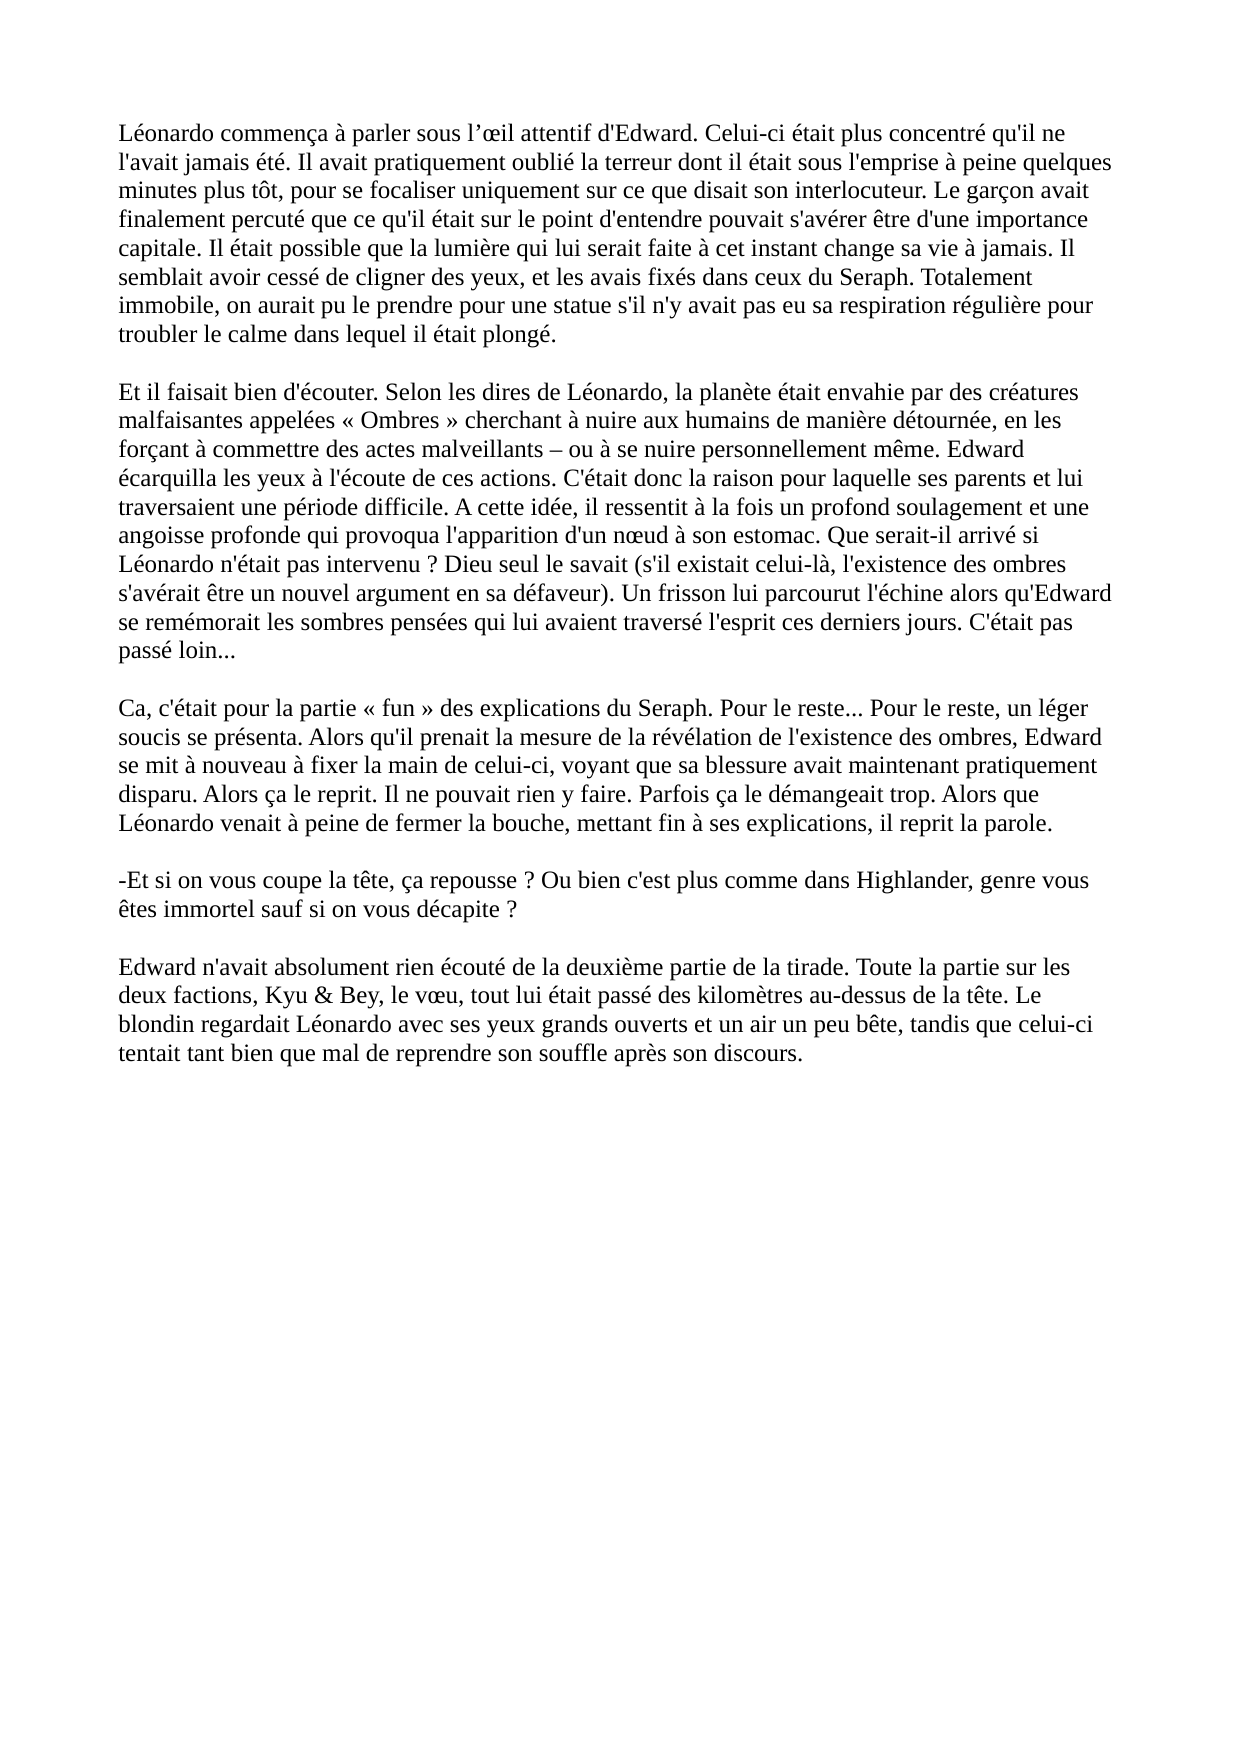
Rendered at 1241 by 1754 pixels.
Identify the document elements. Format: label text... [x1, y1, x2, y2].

text -Et si on vous coupe la tête, ça repousse ? Ou bien c'est plus comme dans Highlander, genre vous êtes immortel sauf si on vous décapite ? [118, 866, 1122, 923]
text Léonardo commença à parler sous l’œil attentif d'Edward. Celui-ci était plus concentré qu'il ne l'avait jamais été. Il avait pratiquement oublié la terreur dont il était sous l'emprise à peine quelques minutes plus tôt, pour se focaliser uniquement sur ce que disait son interlocuteur. Le garçon avait finalement percuté que ce qu'il était sur le point d'entendre pouvait s'avérer être d'une importance capitale. Il était possible que la lumière qui lui serait faite à cet instant change sa vie à jamais. Il semblait avoir cessé de cligner des yeux, et les avais fixés dans ceux du Seraph. Totalement immobile, on aurait pu le prendre pour une statue s'il n'y avait pas eu sa respiration régulière pour troubler le calme dans lequel il était plongé. [118, 118, 1122, 348]
text Ca, c'était pour la partie « fun » des explications du Seraph. Pour le reste... Pour le reste, un léger soucis se présenta. Alors qu'il prenait la mesure de la révélation de l'existence des ombres, Edward se mit à nouveau à fixer la main de celui-ci, voyant que sa blessure avait maintenant pratiquement disparu. Alors ça le reprit. Il ne pouvait rien y faire. Parfois ça le démangeait trop. Alors que Léonardo venait à peine de fermer la bouche, mettant fin à ses explications, il reprit la parole. [118, 693, 1122, 837]
text Edward n'avait absolument rien écouté de la deuxième partie de la tirade. Toute la partie sur les deux factions, Kyu & Bey, le vœu, tout lui était passé des kilomètres au-dessus de la tête. Le blondin regardait Léonardo avec ses yeux grands ouverts et un air un peu bête, tandis que celui-ci tentait tant bien que mal de reprendre son souffle après son discours. [118, 952, 1122, 1067]
text Et il faisait bien d'écouter. Selon les dires de Léonardo, la planète était envahie par des créatures malfaisantes appelées « Ombres » cherchant à nuire aux humains de manière détournée, en les forçant à commettre des actes malveillants – ou à se nuire personnellement même. Edward écarquilla les yeux à l'écoute de ces actions. C'était donc la raison pour laquelle ses parents et lui traversaient une période difficile. A cette idée, il ressentit à la fois un profond soulagement et une angoisse profonde qui provoqua l'apparition d'un nœud à son estomac. Que serait-il arrivé si Léonardo n'était pas intervenu ? Dieu seul le savait (s'il existait celui-là, l'existence des ombres s'avérait être un nouvel argument en sa défaveur). Un frisson lui parcourut l'échine alors qu'Edward se remémorait les sombres pensées qui lui avaient traversé l'esprit ces derniers jours. C'était pas passé loin... [118, 377, 1122, 664]
